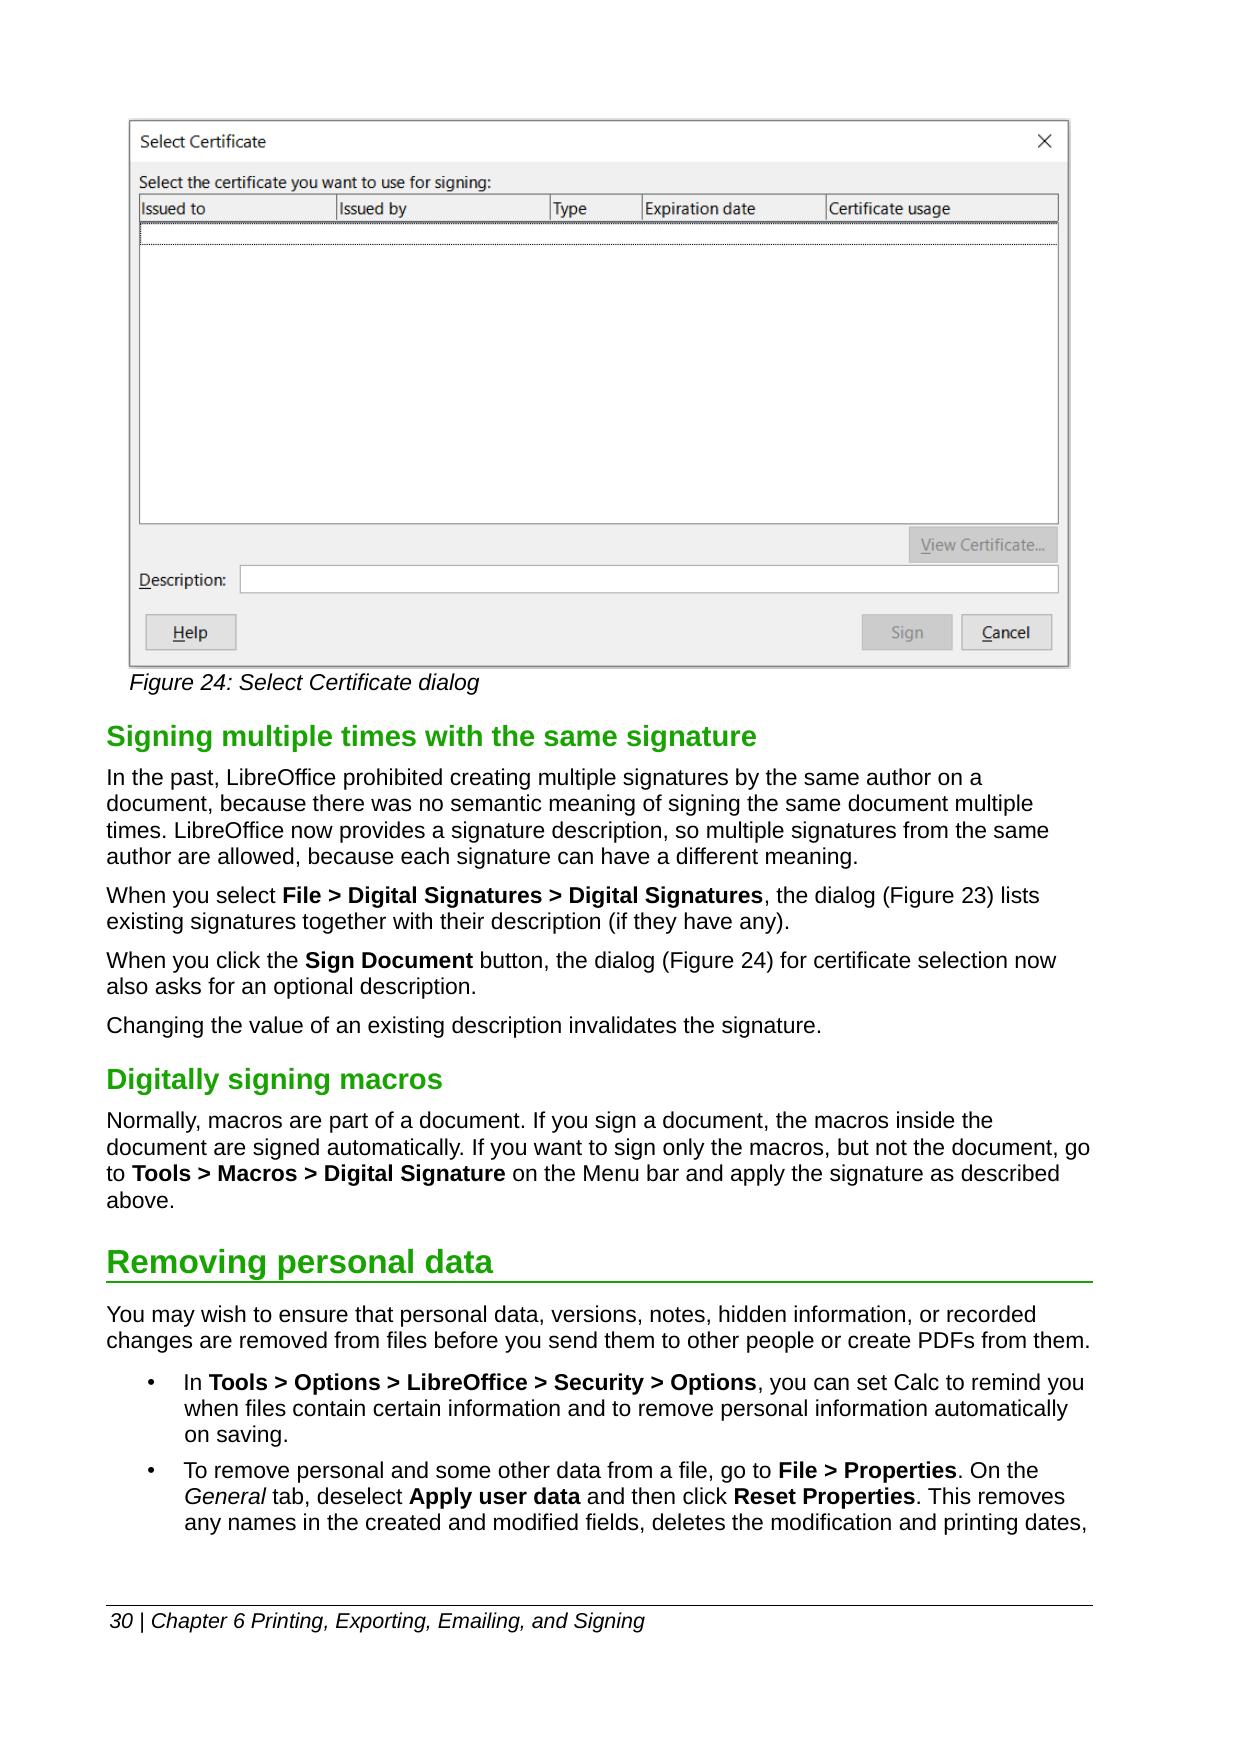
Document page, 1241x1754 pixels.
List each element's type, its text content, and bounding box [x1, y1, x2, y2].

list To remove personal and some other data from a file, go to File > Properties. On the General tab, deselect Apply user data and then click Reset Properties. This removes any names in the created and modified fields, deletes the modification and printing dates, [144, 1454, 1093, 1539]
text Changing the value of an existing description invalidates the signature. [106, 1012, 1093, 1038]
text You may wish to ensure that personal data, versions, notes, hidden information, or recorded changes are removed from files before you send them to other people or create PDFs from them. [106, 1301, 1093, 1353]
text Normally, macros are part of a document. If you sign a document, the macros inside the document are signed automatically. If you want to sign only the macros, but not the document, go to Tools > Macros > Digital Signature on the Menu bar and apply the signature as described above. [106, 1107, 1093, 1213]
subtitle Removing personal data [106, 1242, 1093, 1281]
subtitle Signing multiple times with the same signature [106, 718, 1093, 752]
picture [127, 118, 1071, 669]
text When you click the Sign Document button, the dialog (Figure 24) for certificate selection now also asks for an optional description. [106, 947, 1093, 1000]
list In Tools > Options > LibreOffice > Security > Options, you can set Calc to remind you when files contain certain information and to remove personal information automatically on saving. [144, 1366, 1093, 1448]
text When you select File > Digital Signatures > Digital Signatures, the dialog (Figure 23) lists existing signatures together with their description (if they have any). [106, 882, 1093, 934]
subtitle Digitally signing macros [106, 1062, 1093, 1096]
text In the past, LibreOffice prohibited creating multiple signatures by the same author on a document, because there was no semantic meaning of signing the same document multiple times. LibreOffice now provides a signature description, so multiple signatures from the same author are allowed, because each signature can have a different meaning. [106, 764, 1093, 869]
text Figure 24: Select Certificate dialog [129, 669, 1070, 695]
